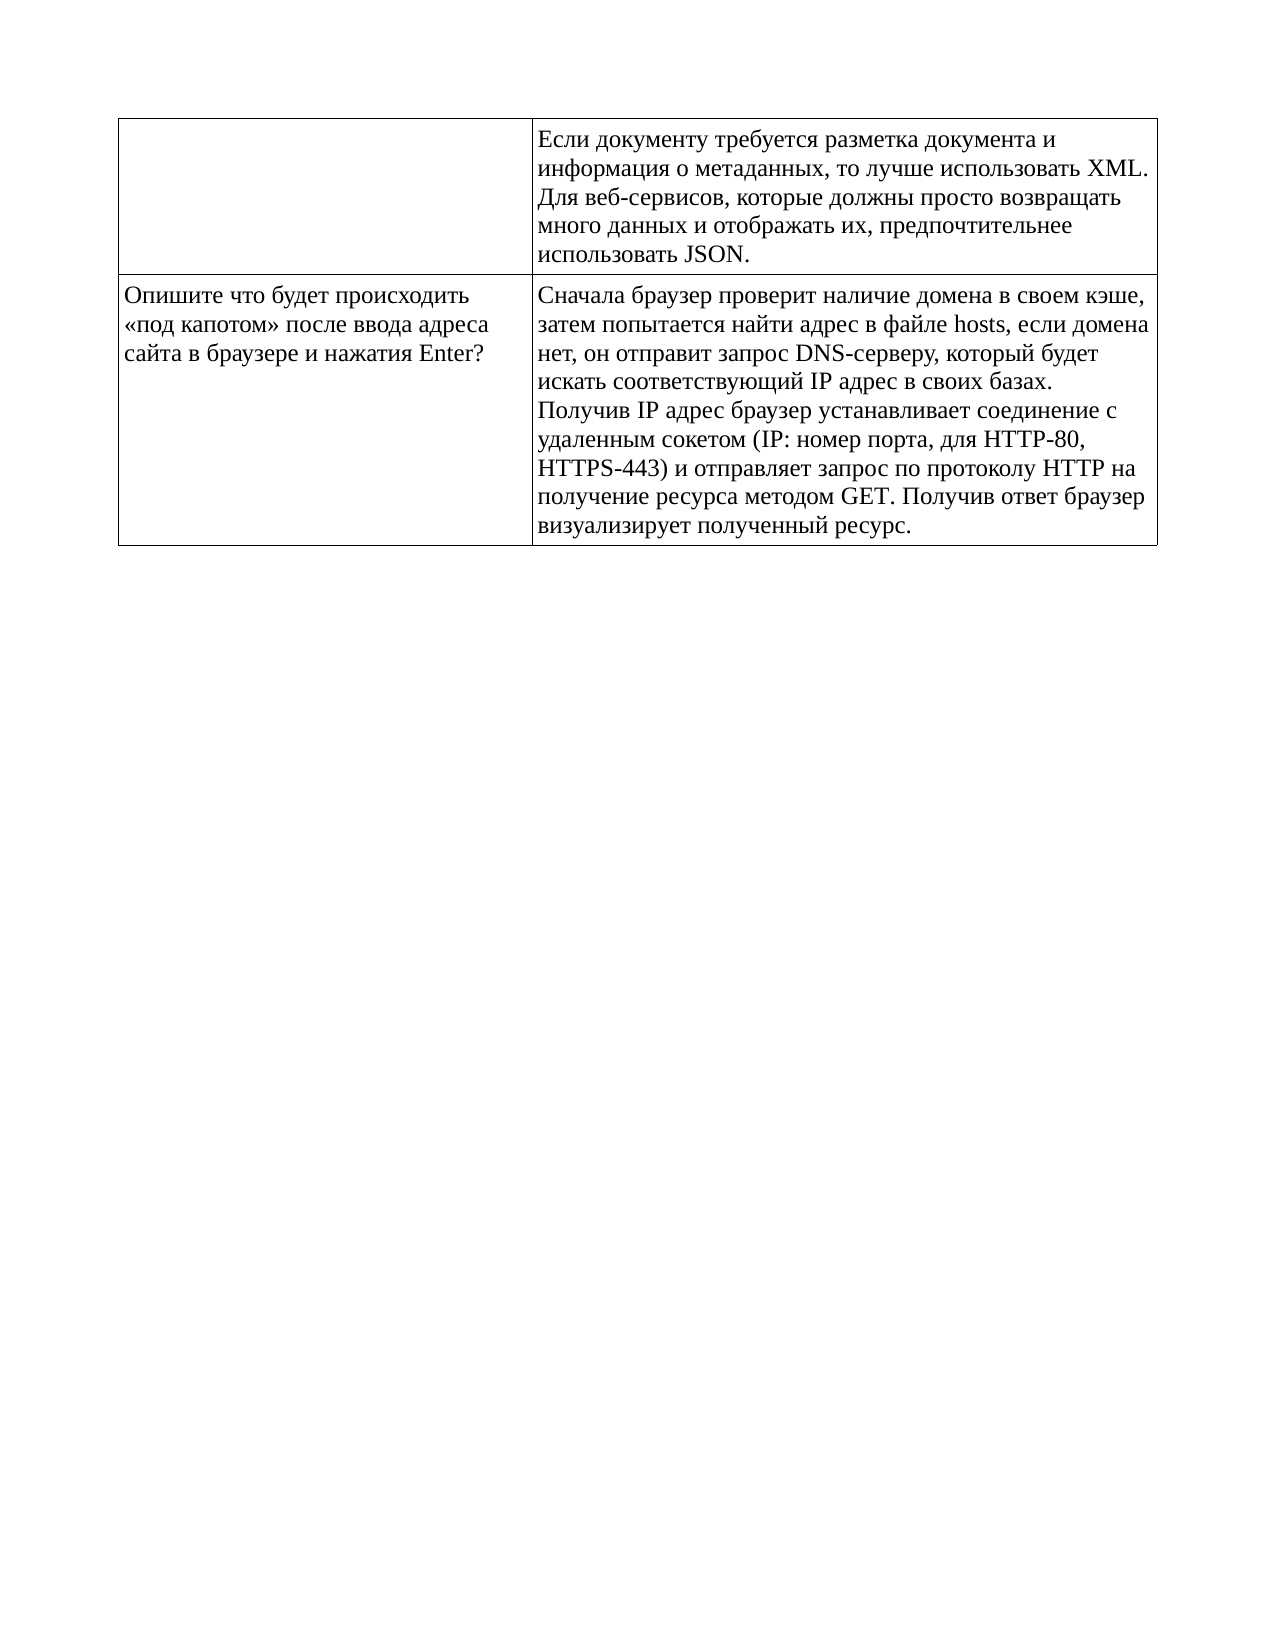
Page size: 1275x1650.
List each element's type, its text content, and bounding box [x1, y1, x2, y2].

table_cell [119, 119, 532, 274]
table_cell Если документу требуется разметка документа и информация о метаданных, то лучше использовать XML. Для веб-сервисов, которые должны просто возвращать много данных и отображать их, предпочтительнее использовать JSON. [533, 119, 1157, 274]
table_cell Опишите что будет происходить «под капотом» после ввода адреса сайта в браузере и нажатия Enter? [119, 275, 532, 544]
table_cell Сначала браузер проверит наличие домена в своем кэше, затем попытается найти адрес в файле hosts, если домена нет, он отправит запрос DNS-серверу, который будет искать соответствующий IP адрес в своих базах. Получив IP адрес браузер устанавливает соединение с удаленным сокетом (IP: номер порта, для HTTP-80, HTTPS-443) и отправляет запрос по протоколу HTTP на получение ресурса методом GET. Получив ответ браузер визуализирует полученный ресурс. [533, 275, 1157, 544]
